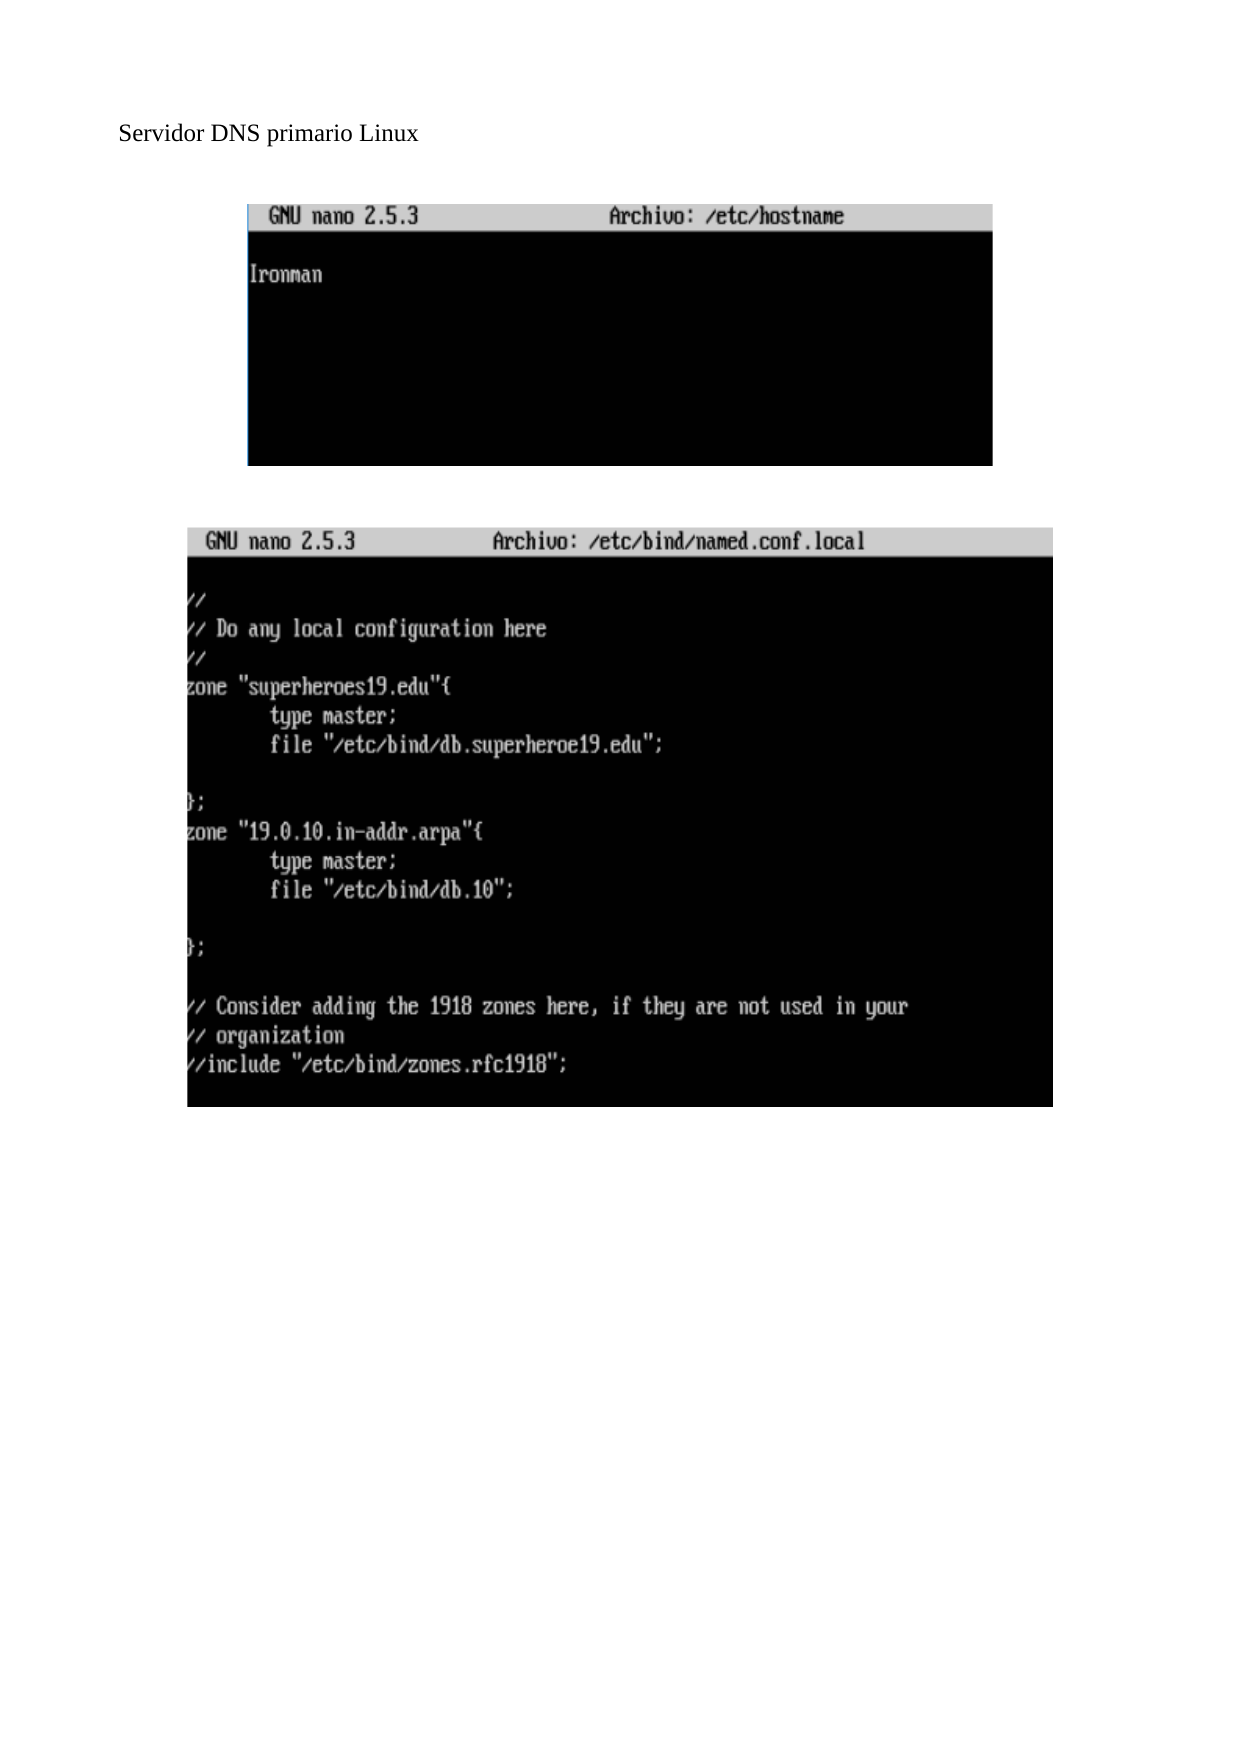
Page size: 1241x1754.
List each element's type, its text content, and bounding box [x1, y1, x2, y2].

picture [247, 204, 993, 466]
picture [187, 520, 1053, 1107]
text Servidor DNS primario Linux [118, 118, 1122, 147]
